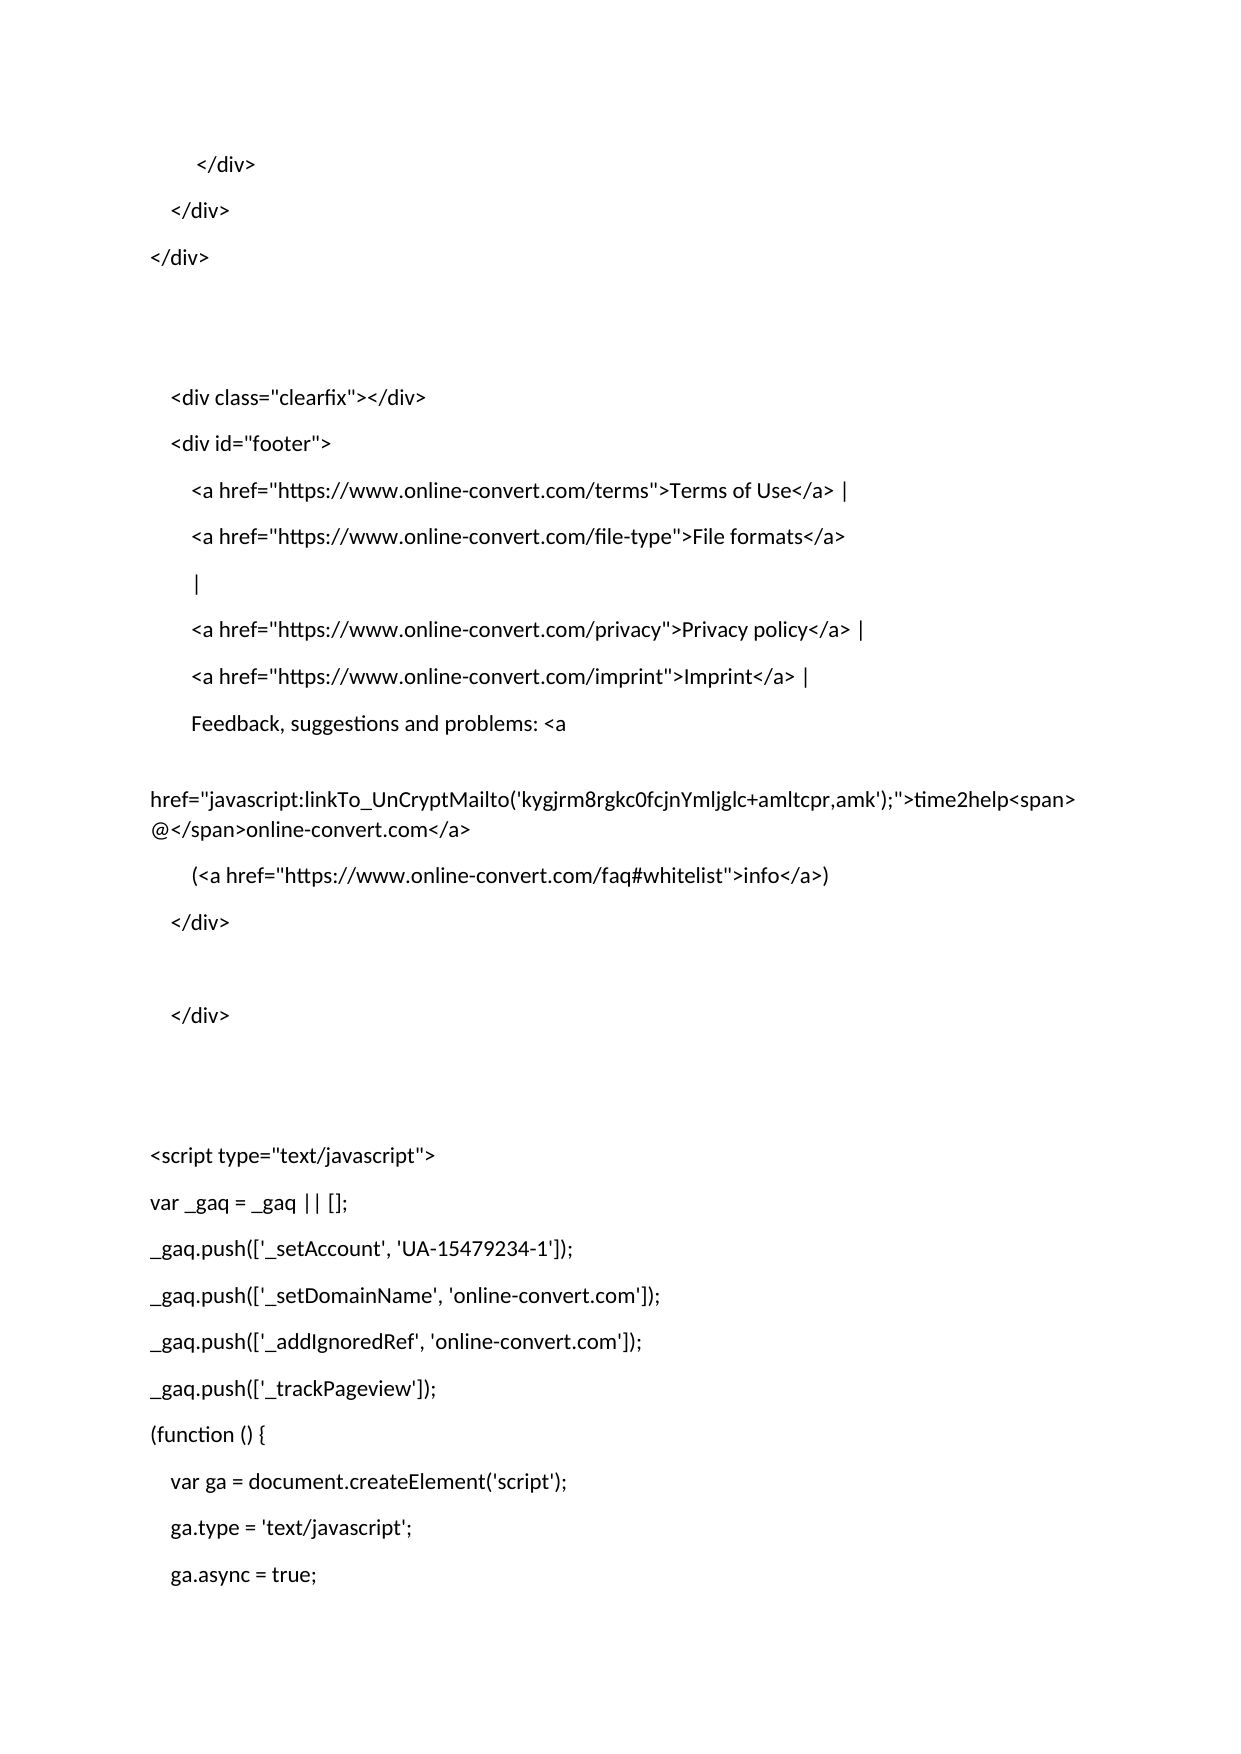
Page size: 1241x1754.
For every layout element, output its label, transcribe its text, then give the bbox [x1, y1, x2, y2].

text <a href="https://www.online-convert.com/file-type">File formats</a> [150, 522, 1090, 551]
text | [150, 569, 1090, 597]
text </div> [150, 150, 1090, 178]
text <a href="https://www.online-convert.com/terms">Terms of Use</a> | [150, 476, 1090, 504]
text _gaq.push(['_setAccount', 'UA-15479234-1']); [150, 1234, 1090, 1262]
text </div> [150, 908, 1090, 936]
text href="javascript:linkTo_UnCryptMailto('kygjrm8rgkc0fcjnYmljglc+amltcpr,amk');">time2help<span>@</span>online-convert.com</a> [150, 755, 1090, 843]
text </div> [150, 197, 1090, 224]
text _gaq.push(['_trackPageview']); [150, 1374, 1090, 1402]
text <div class="clearfix"></div> [150, 383, 1090, 411]
text ga.type = 'text/javascript'; [150, 1513, 1090, 1542]
text Feedback, suggestions and problems: <a [150, 709, 1090, 737]
text ga.async = true; [150, 1560, 1090, 1588]
text var ga = document.createElement('script'); [150, 1467, 1090, 1495]
text </div> [150, 243, 1090, 271]
text <script type="text/javascript"> [150, 1141, 1090, 1169]
text (<a href="https://www.online-convert.com/faq#whitelist">info</a>) [150, 862, 1090, 890]
text (function () { [150, 1420, 1090, 1448]
text <a href="https://www.online-convert.com/imprint">Imprint</a> | [150, 662, 1090, 690]
text var _gaq = _gaq || []; [150, 1188, 1090, 1216]
text <div id="footer"> [150, 429, 1090, 457]
text _gaq.push(['_addIgnoredRef', 'online-convert.com']); [150, 1327, 1090, 1355]
text <a href="https://www.online-convert.com/privacy">Privacy policy</a> | [150, 616, 1090, 644]
text </div> [150, 1001, 1090, 1029]
text _gaq.push(['_setDomainName', 'online-convert.com']); [150, 1281, 1090, 1309]
